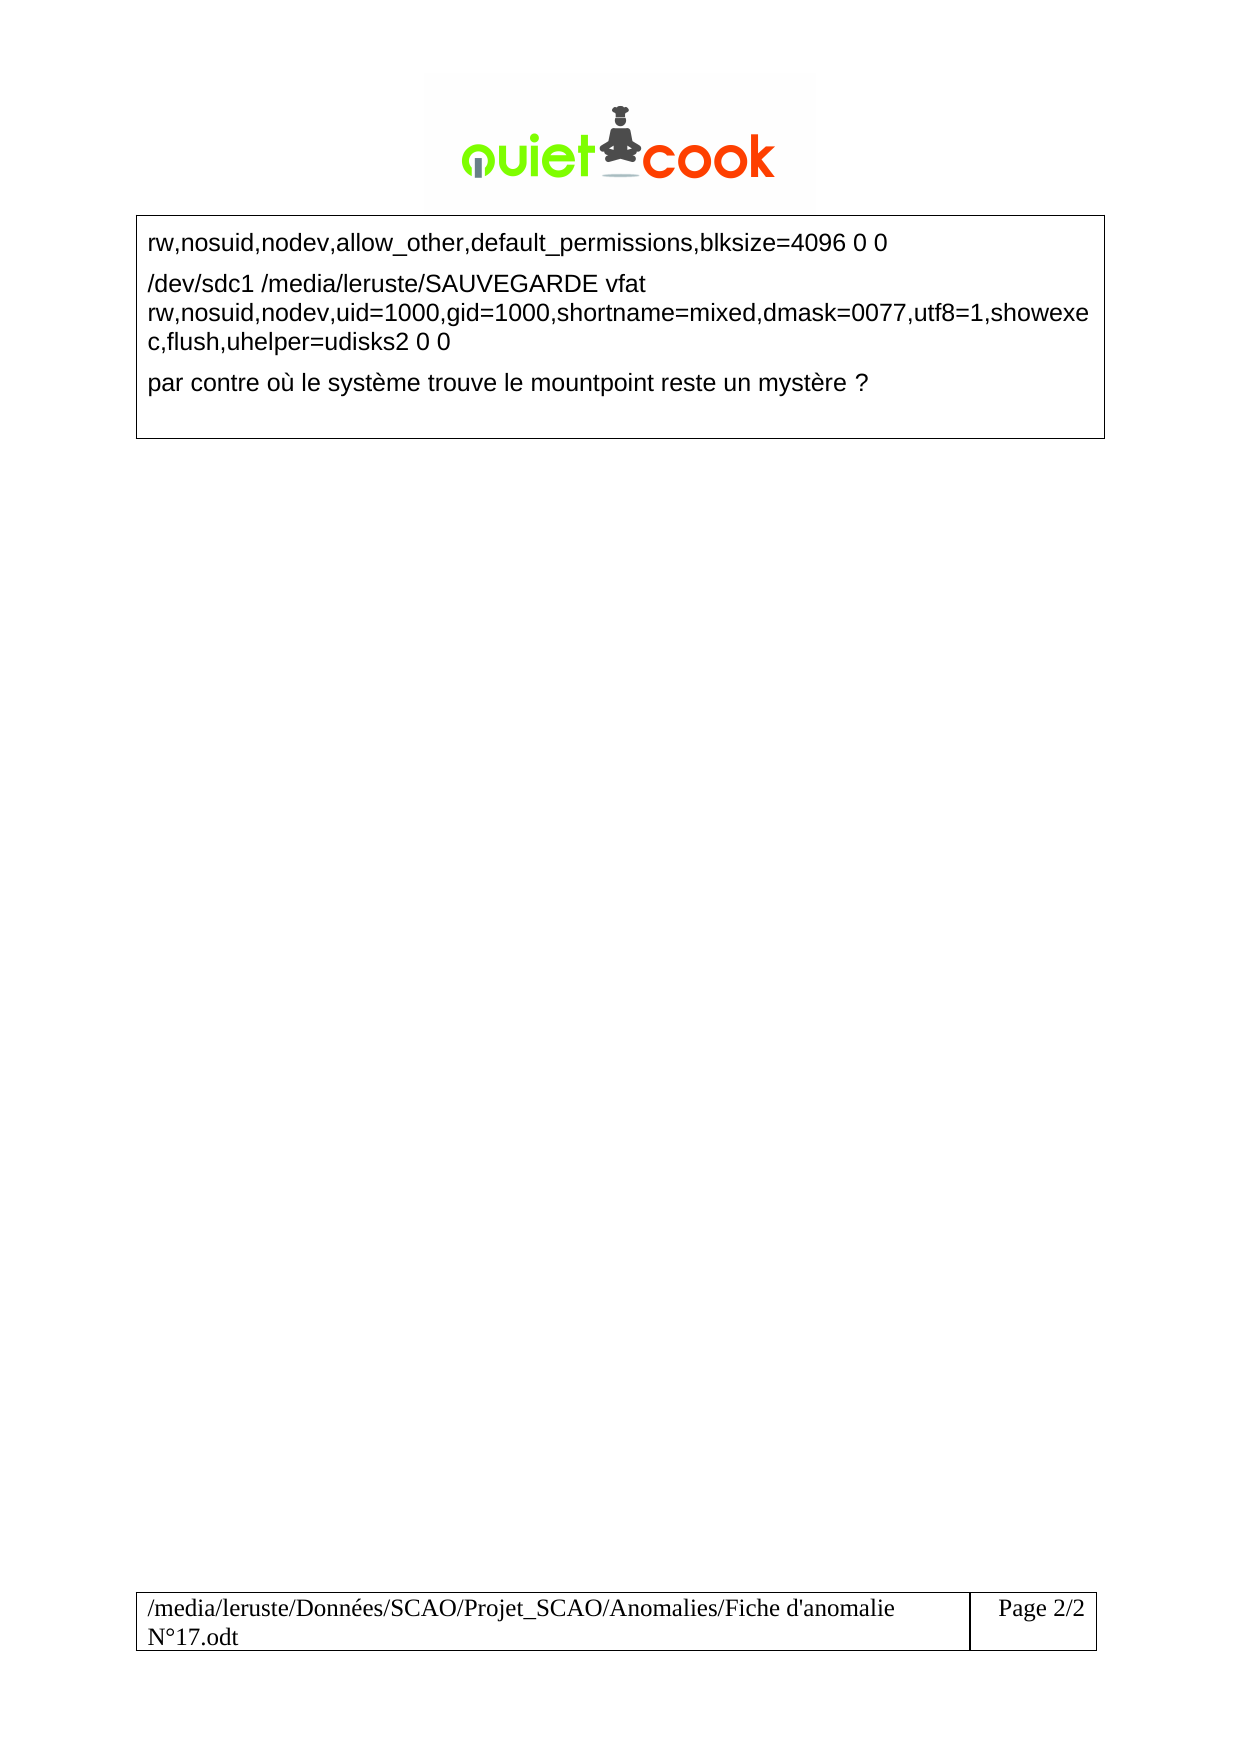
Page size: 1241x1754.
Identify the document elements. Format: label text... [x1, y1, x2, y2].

table_cell rw,nosuid,nodev,allow_other,default_permissions,blksize=4096 0 0 /dev/sdc1 /media/leruste/SAUVEGARDE vfat rw,nosuid,nodev,uid=1000,gid=1000,shortname=mixed,dmask=0077,utf8=1,showexec,flush,uhelper=udisks2 0 0 par contre où le système trouve le mountpoint reste un mystère ? [137, 216, 1104, 438]
picture [424, 73, 816, 215]
